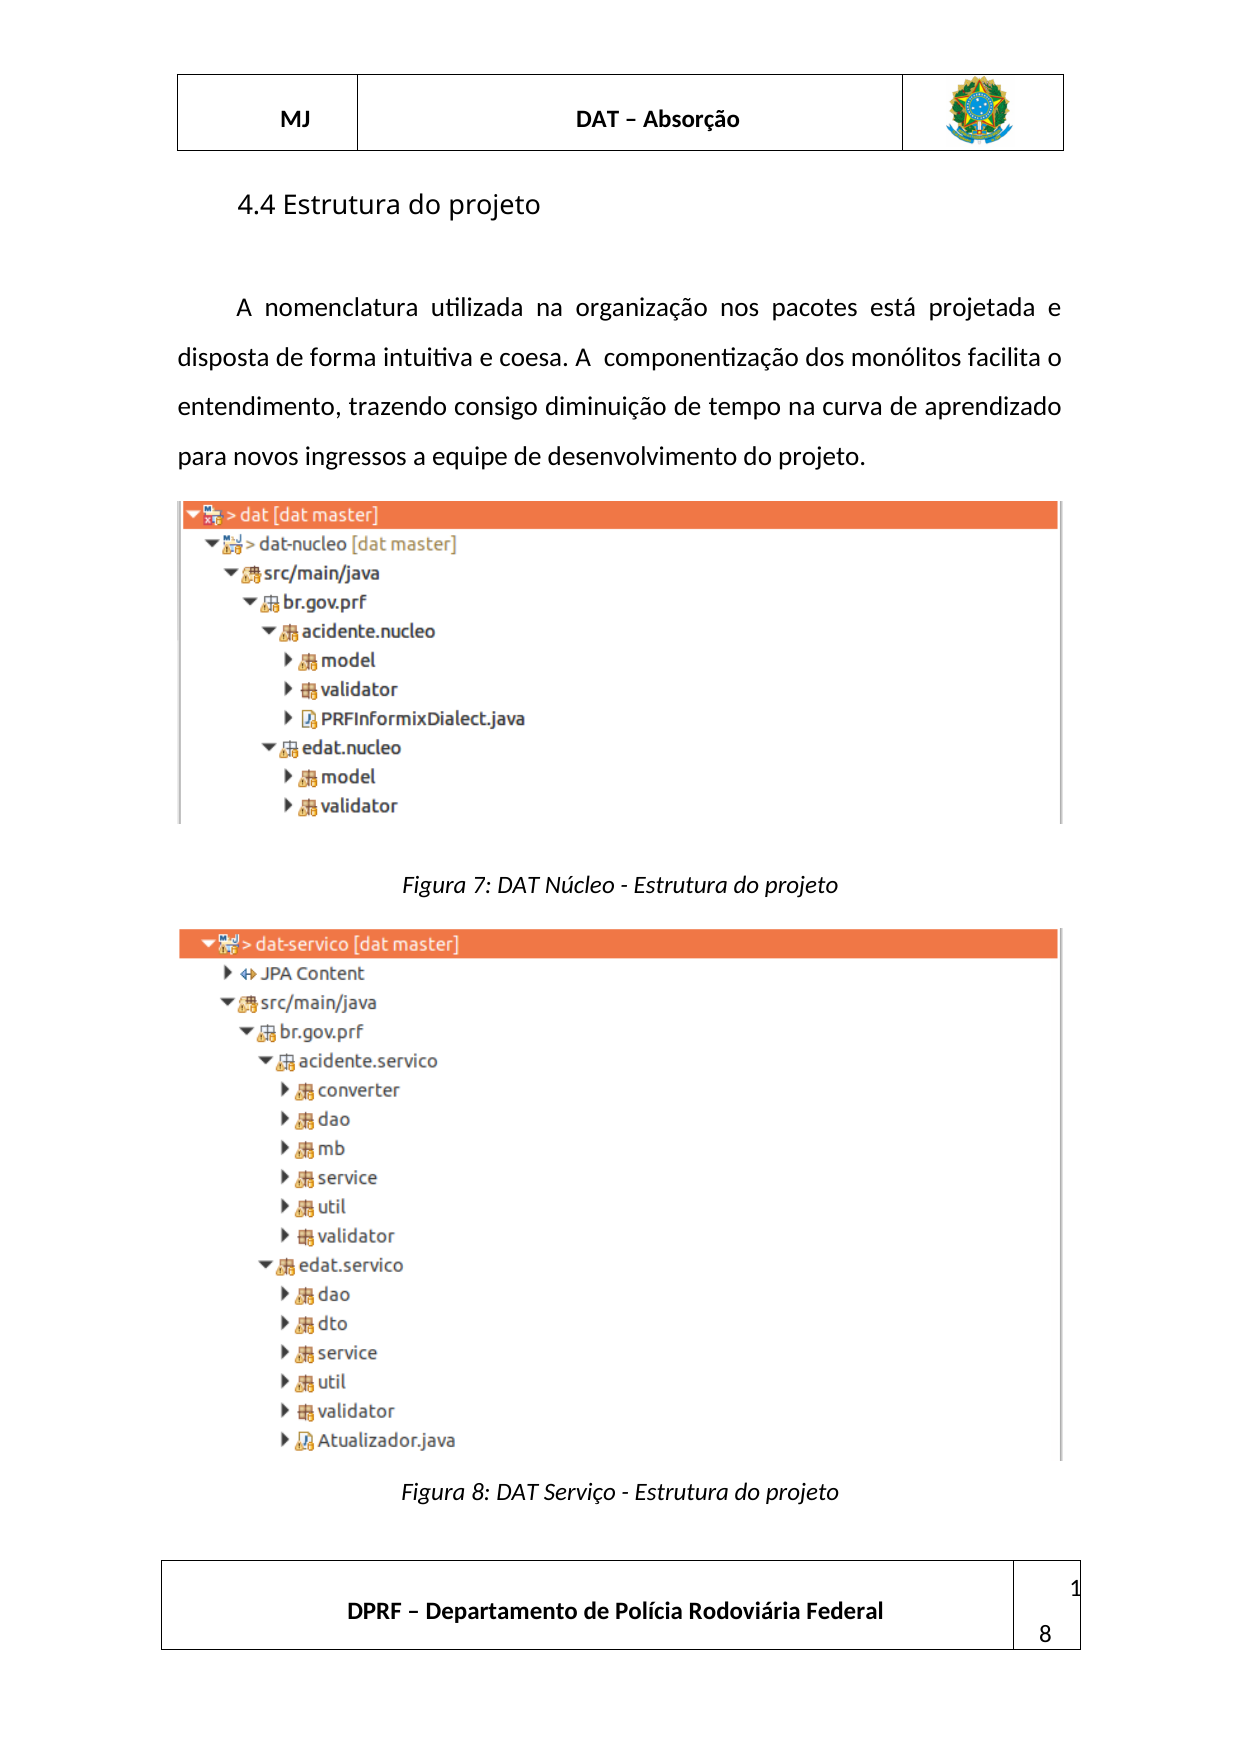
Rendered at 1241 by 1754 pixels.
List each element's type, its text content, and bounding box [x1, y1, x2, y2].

text A nomenclatura utilizada na organização nos pacotes está projetada e disposta de forma intuitiva e coesa. A componentização dos monólitos facilita o entendimento, trazendo consigo diminuição de tempo na curva de aprendizado para novos ingressos a equipe de desenvolvimento do projeto. [177, 423, 1063, 472]
text A nomenclatura utilizada na organização nos pacotes está projetada e disposta de forma intuitiva e coesa. A componentização dos monólitos facilita o entendimento, trazendo consigo diminuição de tempo na curva de aprendizado para novos ingressos a equipe de desenvolvimento do projeto. [177, 291, 1063, 340]
text Figura 7: DAT Núcleo - Estrutura do projeto [177, 824, 1063, 900]
text A nomenclatura utilizada na organização nos pacotes está projetada e disposta de forma intuitiva e coesa. A componentização dos monólitos facilita o entendimento, trazendo consigo diminuição de tempo na curva de aprendizado para novos ingressos a equipe de desenvolvimento do projeto. [177, 373, 1063, 390]
picture [944, 75, 1020, 149]
subtitle 4.4 Estrutura do projeto [541, 186, 1063, 223]
text Figura 8: DAT Serviço - Estrutura do projeto [177, 1461, 1063, 1506]
subtitle 4.4 Estrutura do projeto [177, 186, 237, 223]
picture [177, 501, 1063, 824]
picture [177, 928, 1063, 1461]
